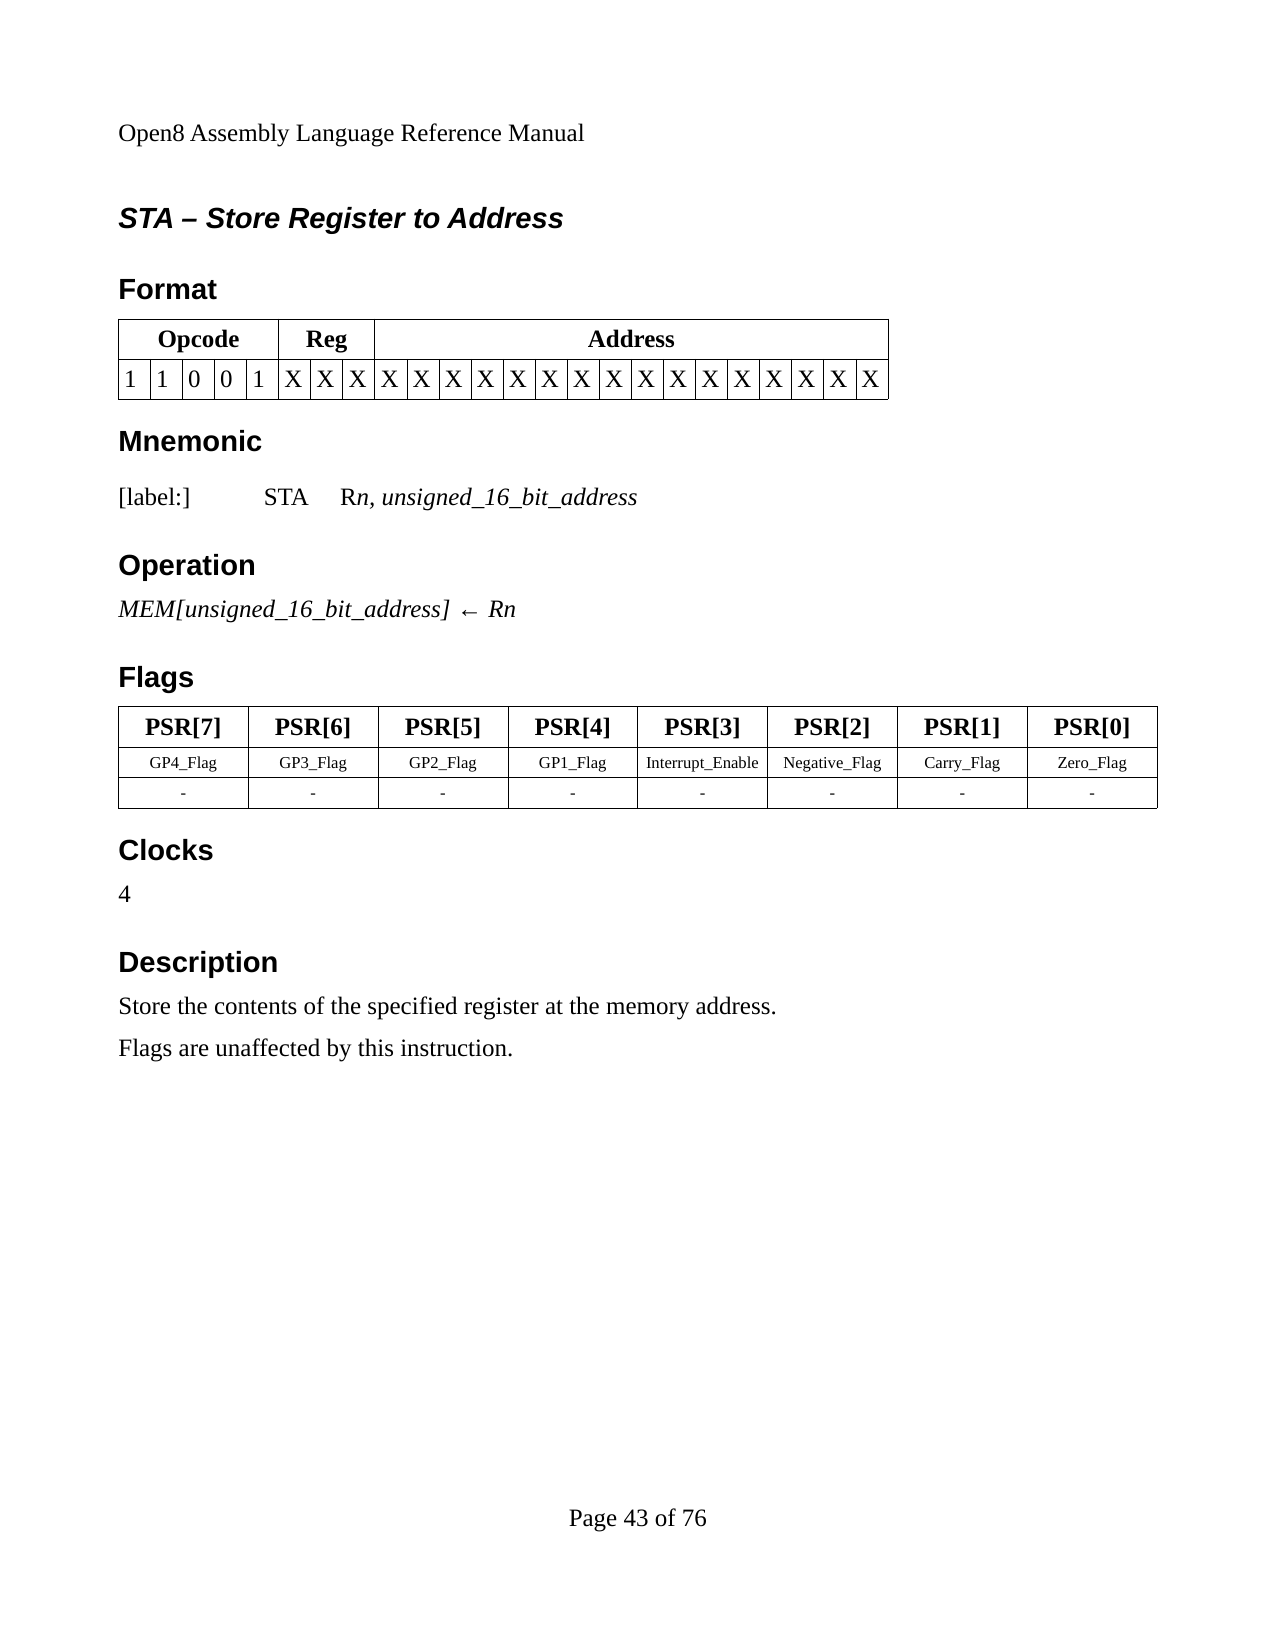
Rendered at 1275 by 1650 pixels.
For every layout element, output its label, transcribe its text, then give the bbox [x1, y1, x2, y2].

table_header PSR[3] [638, 707, 767, 747]
table_cell X [857, 360, 888, 399]
table_cell - [119, 778, 248, 808]
table_cell - [249, 778, 378, 808]
table_header PSR[0] [1028, 707, 1157, 747]
table_cell X [472, 360, 503, 399]
table_cell X [632, 360, 663, 399]
table_header Opcode [119, 320, 278, 359]
table_cell X [279, 360, 310, 399]
table_cell 0 [183, 360, 214, 399]
table_cell X [792, 360, 823, 399]
table_cell 0 [215, 360, 246, 399]
subtitle Format [118, 272, 1157, 306]
table_cell - [638, 778, 767, 808]
table_cell X [600, 360, 631, 399]
table_cell X [440, 360, 471, 399]
table_header Address [375, 320, 888, 359]
table_cell X [536, 360, 567, 399]
table_header PSR[5] [379, 707, 508, 747]
table_cell X [343, 360, 374, 399]
table_header PSR[4] [509, 707, 637, 747]
table_header PSR[6] [249, 707, 378, 747]
table_cell X [696, 360, 727, 399]
table_header PSR[7] [119, 707, 248, 747]
table_cell X [728, 360, 759, 399]
table_cell Carry_Flag [898, 748, 1027, 777]
table_cell Negative_Flag [768, 748, 897, 777]
table_cell X [408, 360, 439, 399]
table_cell 1 [247, 360, 278, 399]
table_cell X [375, 360, 407, 399]
text 4 [118, 879, 1157, 908]
subtitle Description [118, 945, 1157, 979]
table_cell 1 [151, 360, 182, 399]
subtitle Flags [118, 660, 1157, 694]
table_cell - [768, 778, 897, 808]
table_cell X [311, 360, 342, 399]
text MEM[unsigned_16_bit_address] ← Rn [118, 594, 1157, 623]
text [label:] STA Rn, unsigned_16_bit_address [118, 482, 1157, 511]
table_cell - [379, 778, 508, 808]
subtitle Operation [118, 548, 1157, 581]
table_header PSR[2] [768, 707, 897, 747]
table_cell GP1_Flag [509, 748, 637, 777]
table_cell GP4_Flag [119, 748, 248, 777]
table_cell Interrupt_Enable [638, 748, 767, 777]
table_cell X [824, 360, 856, 399]
table_cell - [509, 778, 637, 808]
text Flags are unaffected by this instruction. [118, 1033, 1157, 1061]
table_cell GP2_Flag [379, 748, 508, 777]
table_header PSR[1] [898, 707, 1027, 747]
subtitle Mnemonic [118, 424, 1157, 458]
table_cell X [664, 360, 695, 399]
table_header Reg [279, 320, 374, 359]
table_cell - [898, 778, 1027, 808]
table_cell GP3_Flag [249, 748, 378, 777]
table_cell - [1028, 778, 1157, 808]
subtitle Clocks [118, 833, 1157, 867]
table_cell X [504, 360, 535, 399]
table_cell X [568, 360, 599, 399]
table_cell X [760, 360, 791, 399]
subtitle STA – Store Register to Address [118, 201, 1157, 235]
table_cell Zero_Flag [1028, 748, 1157, 777]
text Store the contents of the specified register at the memory address. [118, 991, 1157, 1020]
table_cell 1 [119, 360, 150, 399]
